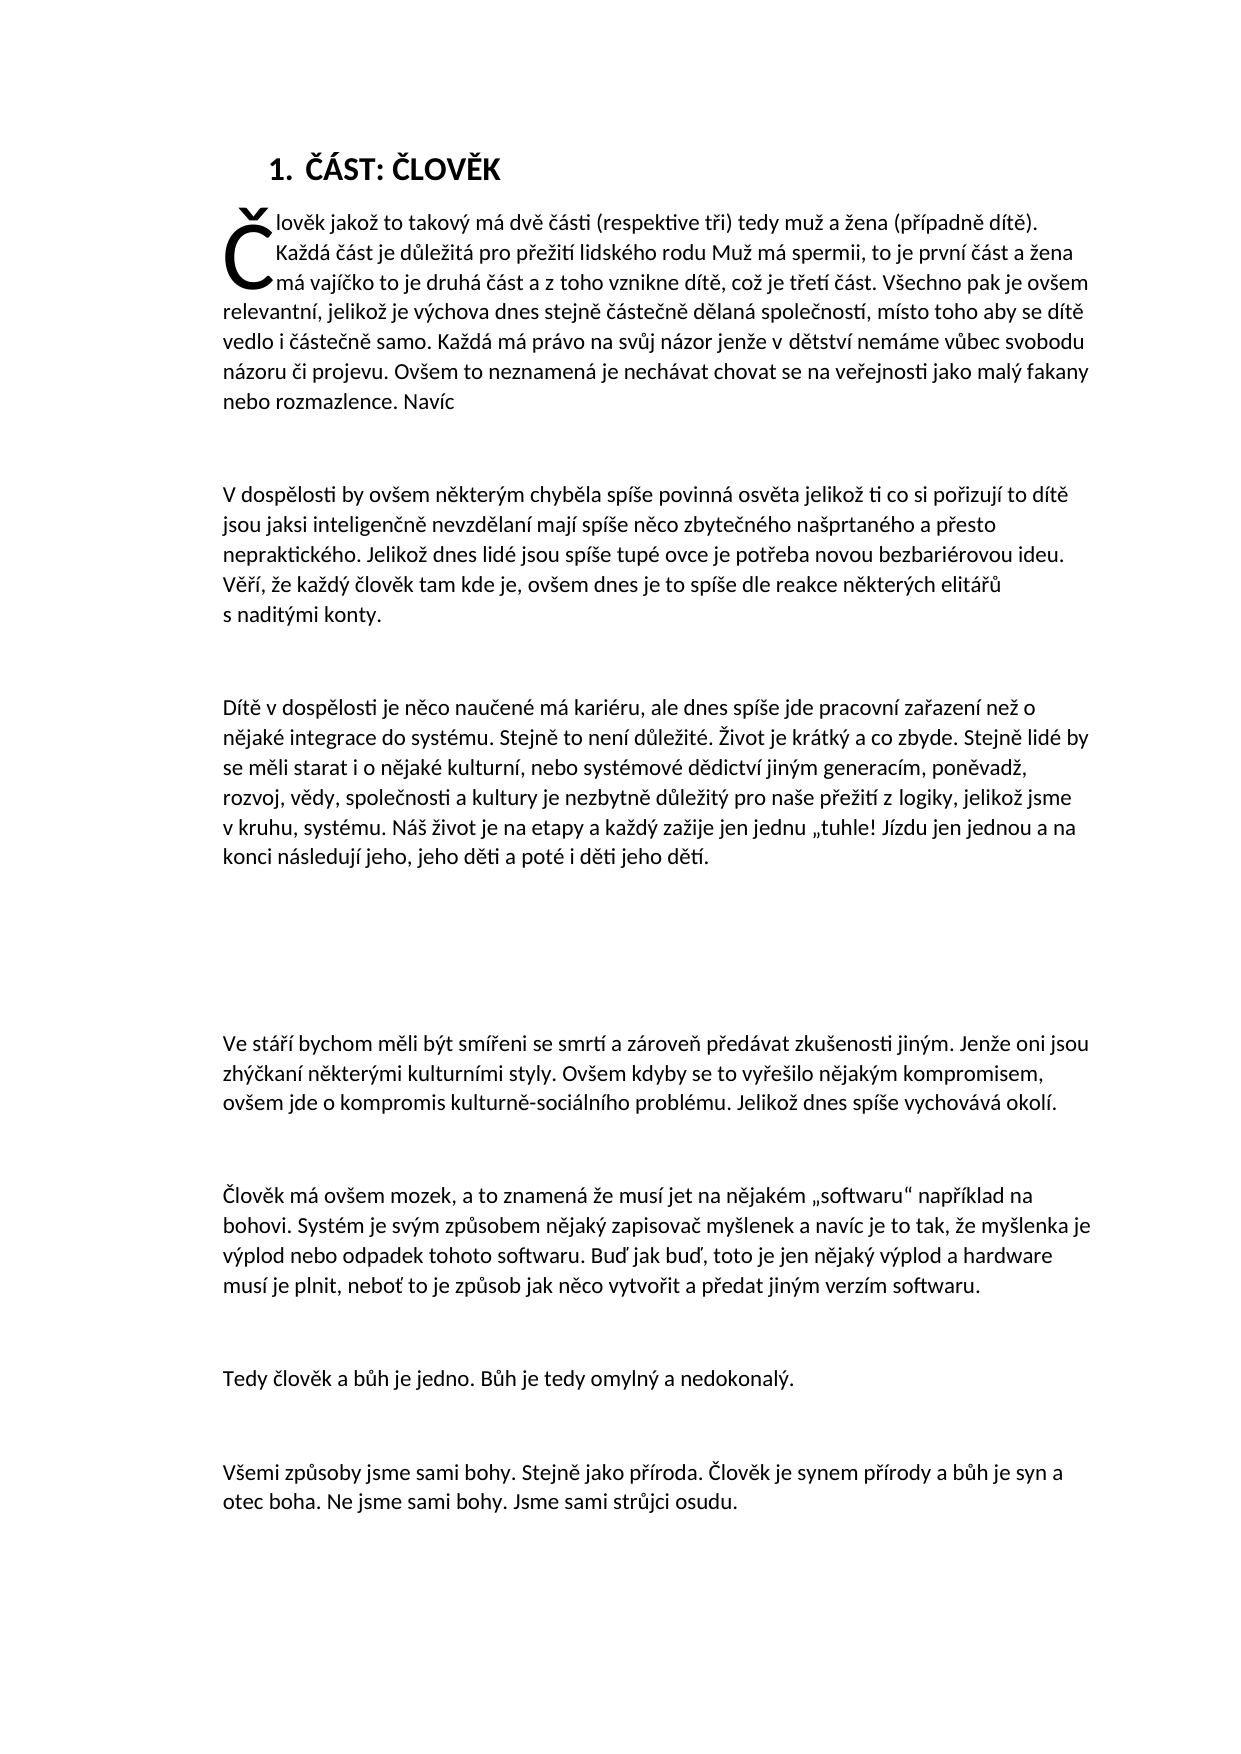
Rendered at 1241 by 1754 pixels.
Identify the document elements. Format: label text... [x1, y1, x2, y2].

text Ve stáří bychom měli být smířeni se smrtí a zároveň předávat zkušenosti jiným. Jenže oni jsou zhýčkaní některými kulturními styly. Ovšem kdyby se to vyřešilo nějakým kompromisem, ovšem jde o kompromis kulturně-sociálního problému. Jelikož dnes spíše vychovává okolí. [223, 1029, 1093, 1117]
list ČÁST: ČLOVĚK [185, 148, 583, 188]
text Člověk má ovšem mozek, a to znamená že musí jet na nějakém „softwaru“ například na bohovi. Systém je svým způsobem nějaký zapisovač myšlenek a navíc je to tak, že myšlenka je výplod nebo odpadek tohoto softwaru. Buď jak buď, toto je jen nějaký výplod a hardware musí je plnit, neboť to je způsob jak něco vytvořit a předat jiným verzím softwaru. [223, 1182, 1093, 1299]
text Tedy člověk a bůh je jedno. Bůh je tedy omylný a nedokonalý. [223, 1364, 1093, 1392]
text Člověk jakož to takový má dvě části (respektive tři) tedy muž a žena (případně dítě). Každá část je důležitá pro přežití lidského rodu Muž má spermii, to je první část a žena má vajíčko to je druhá část a z toho vznikne dítě, což je třetí část. Všechno pak je ovšem relevantní, jelikož je výchova dnes stejně částečně dělaná společností, místo toho aby se dítě vedlo i částečně samo. Každá má právo na svůj názor jenže v dětství nemáme vůbec svobodu názoru či projevu. Ovšem to neznamená je nechávat chovat se na veřejnosti jako malý fakany nebo rozmazlence. Navíc [223, 208, 1093, 415]
text V dospělosti by ovšem některým chyběla spíše povinná osvěta jelikož ti co si pořizují to dítě jsou jaksi inteligenčně nevzdělaní mají spíše něco zbytečného našprtaného a přesto nepraktického. Jelikož dnes lidé jsou spíše tupé ovce je potřeba novou bezbariérovou ideu. Věří, že každý člověk tam kde je, ovšem dnes je to spíše dle reakce některých elitářů s naditými konty. [223, 480, 1093, 628]
text Dítě v dospělosti je něco naučené má kariéru, ale dnes spíše jde pracovní zařazení než o nějaké integrace do systému. Stejně to není důležité. Život je krátký a co zbyde. Stejně lidé by se měli starat i o nějaké kulturní, nebo systémové dědictví jiným generacím, poněvadž, rozvoj, vědy, společnosti a kultury je nezbytně důležitý pro naše přežití z logiky, jelikož jsme v kruhu, systému. Náš život je na etapy a každý zažije jen jednu „tuhle! Jízdu jen jednou a na konci následují jeho, jeho děti a poté i děti jeho dětí. [223, 693, 1093, 871]
text Všemi způsoby jsme sami bohy. Stejně jako příroda. Člověk je synem přírody a bůh je syn a otec boha. Ne jsme sami bohy. Jsme sami strůjci osudu. [223, 1458, 1093, 1516]
